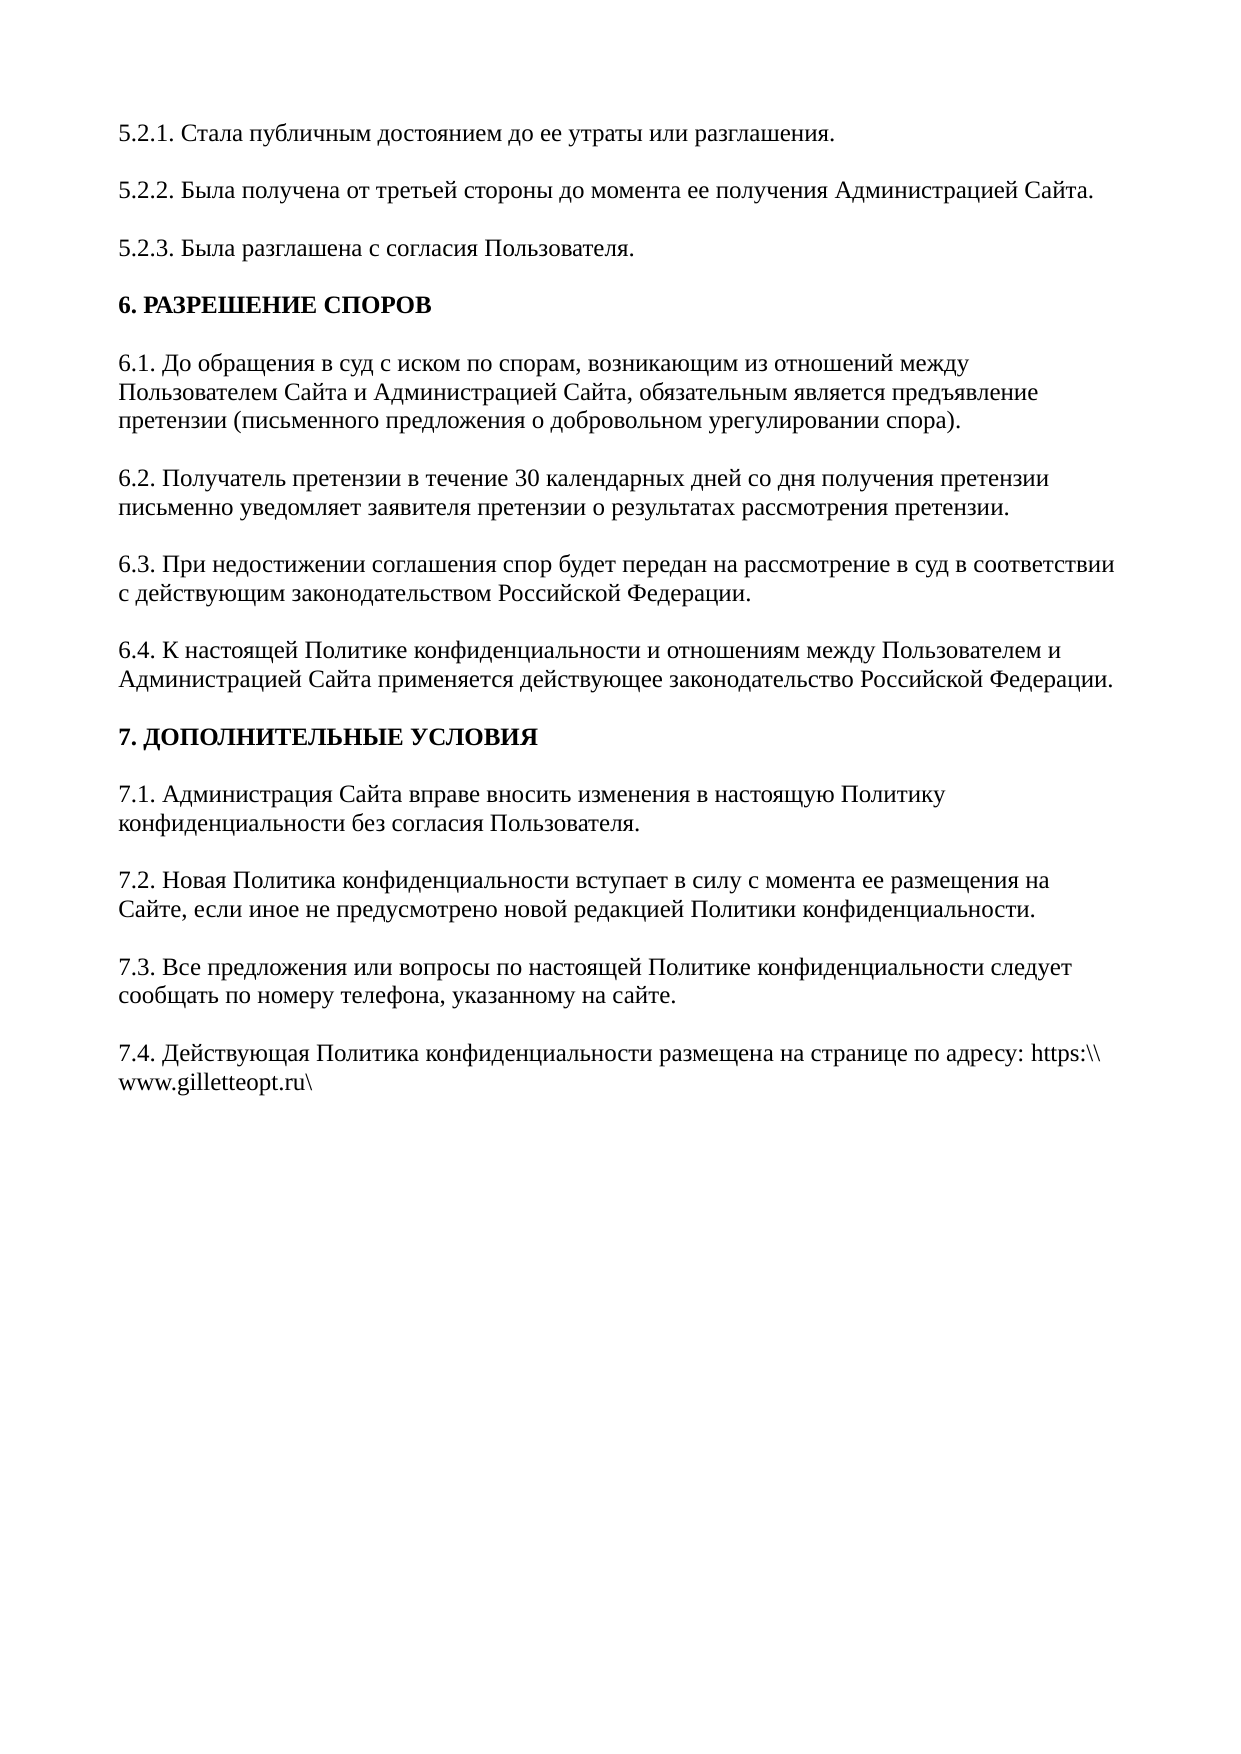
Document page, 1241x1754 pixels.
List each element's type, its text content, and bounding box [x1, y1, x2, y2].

text 6.1. До обращения в суд с иском по спорам, возникающим из отношений между Пользователем Сайта и Администрацией Сайта, обязательным является предъявление претензии (письменного предложения о добровольном урегулировании спора). [118, 348, 1122, 434]
text 7.1. Администрация Сайта вправе вносить изменения в настоящую Политику конфиденциальности без согласия Пользователя. [118, 779, 1122, 837]
text 7.2. Новая Политика конфиденциальности вступает в силу с момента ее размещения на Сайте, если иное не предусмотрено новой редакцией Политики конфиденциальности. [118, 866, 1122, 923]
text 5.2.1. Стала публичным достоянием до ее утраты или разглашения. [118, 118, 1122, 147]
text 6.2. Получатель претензии в течение 30 календарных дней со дня получения претензии письменно уведомляет заявителя претензии о результатах рассмотрения претензии. [118, 463, 1122, 521]
text 6.4. К настоящей Политике конфиденциальности и отношениям между Пользователем и Администрацией Сайта применяется действующее законодательство Российской Федерации. [118, 636, 1122, 693]
text 7.4. Действующая Политика конфиденциальности размещена на странице по адресу: https:\\www.gilletteopt.ru\ [118, 1038, 1122, 1096]
text 6. РАЗРЕШЕНИЕ СПОРОВ [118, 291, 1122, 319]
text 7.3. Все предложения или вопросы по настоящей Политике конфиденциальности следует сообщать по номеру телефона, указанному на сайте. [118, 952, 1122, 1009]
text 5.2.3. Была разглашена с согласия Пользователя. [118, 233, 1122, 262]
text 5.2.2. Была получена от третьей стороны до момента ее получения Администрацией Сайта. [118, 176, 1122, 204]
text 7. ДОПОЛНИТЕЛЬНЫЕ УСЛОВИЯ [118, 722, 1122, 751]
text 6.3. При недостижении соглашения спор будет передан на рассмотрение в суд в соответствии с действующим законодательством Российской Федерации. [118, 549, 1122, 607]
